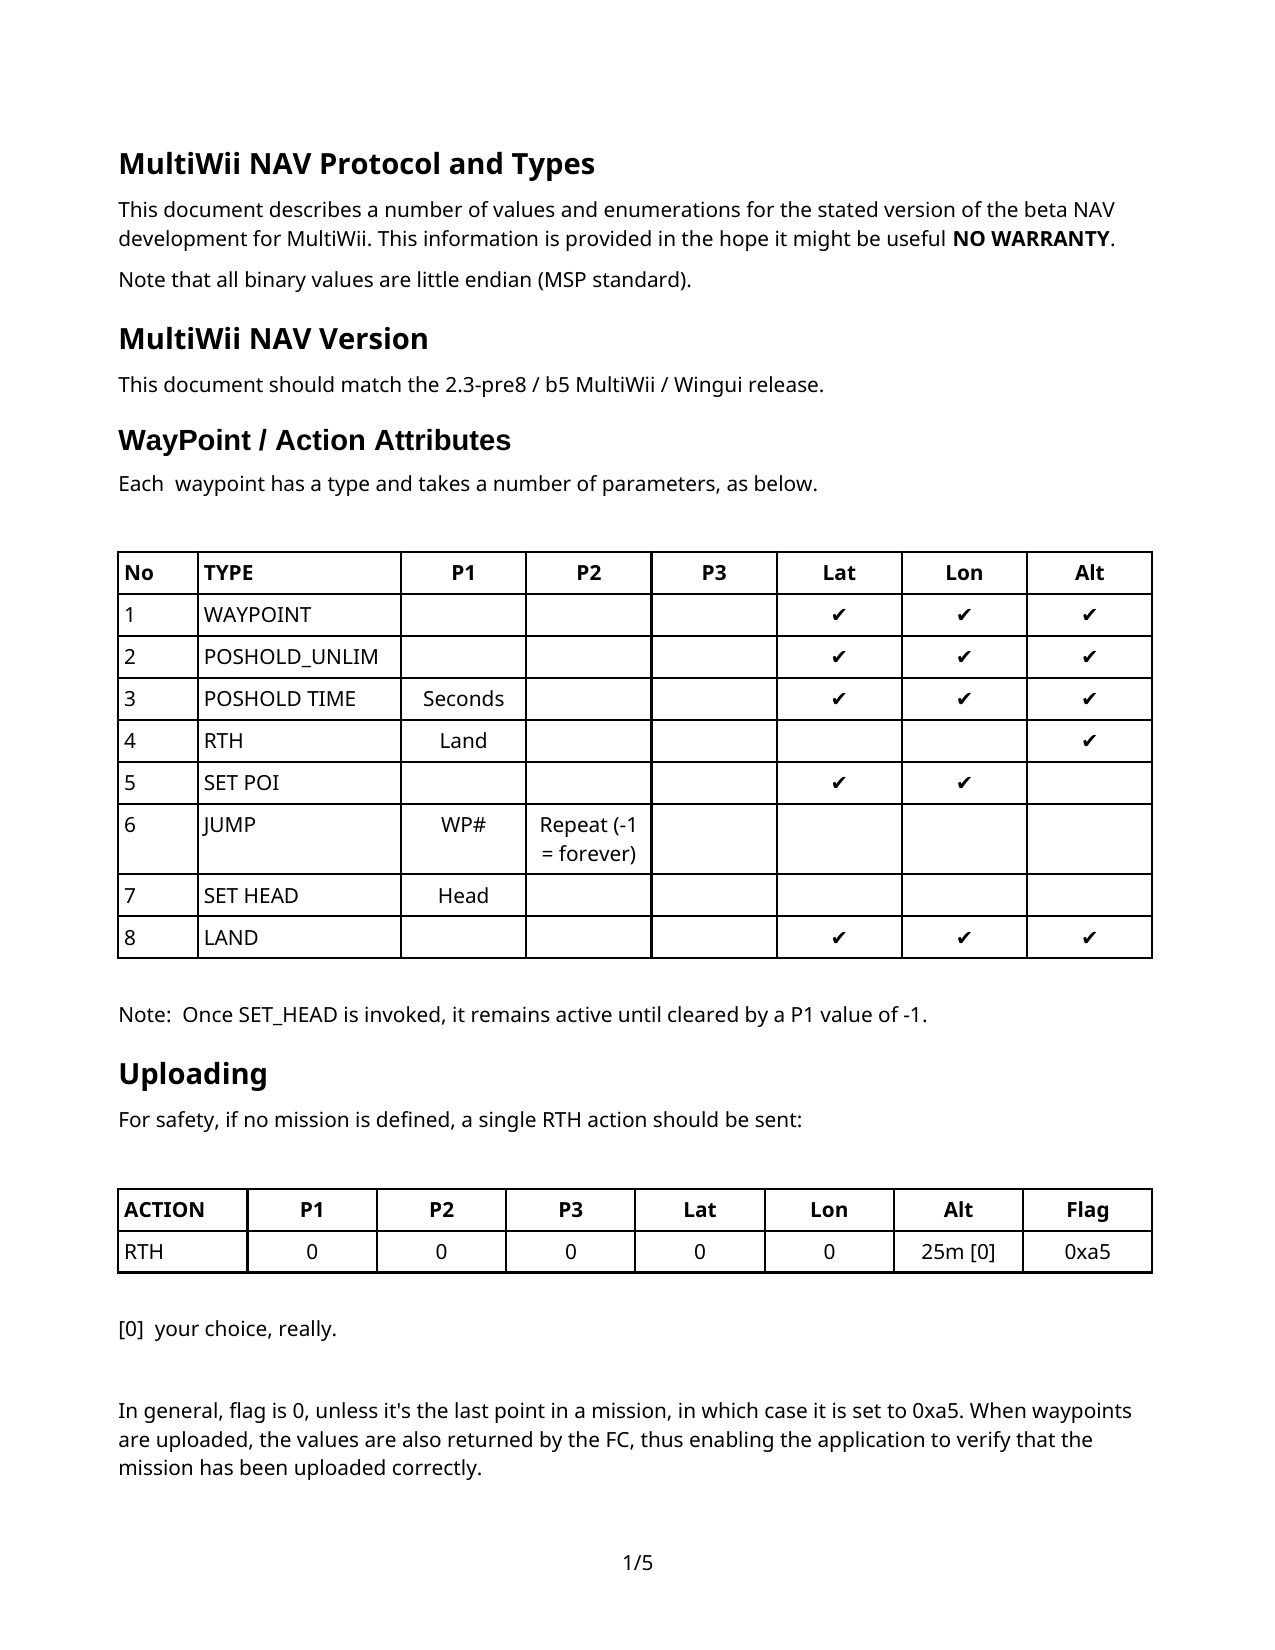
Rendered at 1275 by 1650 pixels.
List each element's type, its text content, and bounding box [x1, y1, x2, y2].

table_header P1 [402, 553, 525, 593]
table_cell 0 [378, 1232, 505, 1271]
table_cell ✔ [903, 679, 1026, 719]
text This document should match the 2.3-pre8 / b5 MultiWii / Wingui release. [118, 370, 1157, 399]
subtitle Uploading [118, 1053, 1157, 1093]
table_header P2 [527, 553, 650, 593]
table_cell ✔ [778, 679, 901, 719]
table_cell ✔ [1028, 595, 1151, 635]
text For safety, if no mission is defined, a single RTH action should be sent: [118, 1106, 1157, 1134]
table_cell ✔ [903, 637, 1026, 677]
table_cell SET POI [199, 763, 400, 803]
table_cell [778, 721, 901, 761]
table_cell 7 [119, 875, 197, 915]
table_cell [903, 805, 1026, 873]
subtitle WayPoint / Action Attributes [118, 424, 1157, 456]
table_cell [1028, 763, 1151, 803]
table_cell [653, 721, 776, 761]
table_cell RTH [119, 1232, 246, 1271]
table_cell Land [402, 721, 525, 761]
table_cell [778, 805, 901, 873]
table_cell [527, 679, 650, 719]
table_cell [527, 917, 650, 957]
table_cell WAYPOINT [199, 595, 400, 635]
table_header Alt [1028, 553, 1151, 593]
table_cell [527, 637, 650, 677]
table_cell ✔ [778, 637, 901, 677]
table_header P3 [507, 1190, 634, 1229]
table_header Flag [1024, 1190, 1151, 1229]
table_cell LAND [199, 917, 400, 957]
table_cell 3 [119, 679, 197, 719]
table_cell [778, 875, 901, 915]
table_cell Repeat (-1 = forever) [527, 805, 650, 873]
table_cell ✔ [778, 595, 901, 635]
table_cell [402, 917, 525, 957]
table_header P3 [653, 553, 776, 593]
table_cell [653, 917, 776, 957]
table_cell RTH [199, 721, 400, 761]
table_cell ✔ [1028, 917, 1151, 957]
table_cell [527, 595, 650, 635]
table_cell [653, 763, 776, 803]
table_header Lat [636, 1190, 764, 1229]
text [0] your choice, really. [118, 1314, 1157, 1343]
table_cell [527, 875, 650, 915]
table_cell [527, 763, 650, 803]
table_cell ✔ [778, 763, 901, 803]
text In general, flag is 0, unless it's the last point in a mission, in which case it is set to 0xa5. When waypoints are uploaded, the values are also returned by the FC, thus enabling the application to verify that the mission has been uploaded correctly. [118, 1396, 1157, 1482]
table_cell ✔ [1028, 679, 1151, 719]
table_cell WP# [402, 805, 525, 873]
table_cell [903, 875, 1026, 915]
table_cell SET HEAD [199, 875, 400, 915]
table_header Alt [895, 1190, 1022, 1229]
table_header Lon [903, 553, 1026, 593]
table_cell 6 [119, 805, 197, 873]
table_cell 8 [119, 917, 197, 957]
table_cell ✔ [903, 763, 1026, 803]
table_cell [653, 595, 776, 635]
table_cell ✔ [778, 917, 901, 957]
table_cell 0 [249, 1232, 376, 1271]
table_cell Seconds [402, 679, 525, 719]
table_cell Head [402, 875, 525, 915]
table_header P1 [249, 1190, 376, 1229]
table_header Lat [778, 553, 901, 593]
table_cell [1028, 875, 1151, 915]
table_cell [653, 637, 776, 677]
table_cell 0 [766, 1232, 893, 1271]
table_cell [402, 637, 525, 677]
table_cell POSHOLD TIME [199, 679, 400, 719]
table_cell POSHOLD_UNLIM [199, 637, 400, 677]
table_cell ✔ [1028, 637, 1151, 677]
table_cell 1 [119, 595, 197, 635]
table_cell [653, 805, 776, 873]
table_cell [653, 875, 776, 915]
table_cell 2 [119, 637, 197, 677]
table_cell 0 [507, 1232, 634, 1271]
table_cell JUMP [199, 805, 400, 873]
table_header TYPE [199, 553, 400, 593]
table_cell ✔ [1028, 721, 1151, 761]
text Note: Once SET_HEAD is invoked, it remains active until cleared by a P1 value of -1. [118, 1000, 1157, 1028]
text Note that all binary values are little endian (MSP standard). [118, 265, 1157, 293]
subtitle MultiWii NAV Version [118, 318, 1157, 358]
table_header P2 [378, 1190, 505, 1229]
table_cell ✔ [903, 595, 1026, 635]
table_cell 4 [119, 721, 197, 761]
table_cell [653, 679, 776, 719]
table_cell 25m [0] [895, 1232, 1022, 1271]
table_cell ✔ [903, 917, 1026, 957]
table_cell 0 [636, 1232, 764, 1271]
table_cell [1028, 805, 1151, 873]
table_cell [402, 763, 525, 803]
table_cell [402, 595, 525, 635]
table_header No [119, 553, 197, 593]
subtitle MultiWii NAV Protocol and Types [118, 143, 1157, 183]
table_header ACTION [119, 1190, 246, 1229]
table_cell [527, 721, 650, 761]
text Each waypoint has a type and takes a number of parameters, as below. [118, 469, 1157, 497]
table_header Lon [766, 1190, 893, 1229]
table_cell 0xa5 [1024, 1232, 1151, 1271]
text This document describes a number of values and enumerations for the stated version of the beta NAV development for MultiWii. This information is provided in the hope it might be useful NO WARRANTY. [118, 195, 1157, 252]
table_cell [903, 721, 1026, 761]
table_cell 5 [119, 763, 197, 803]
